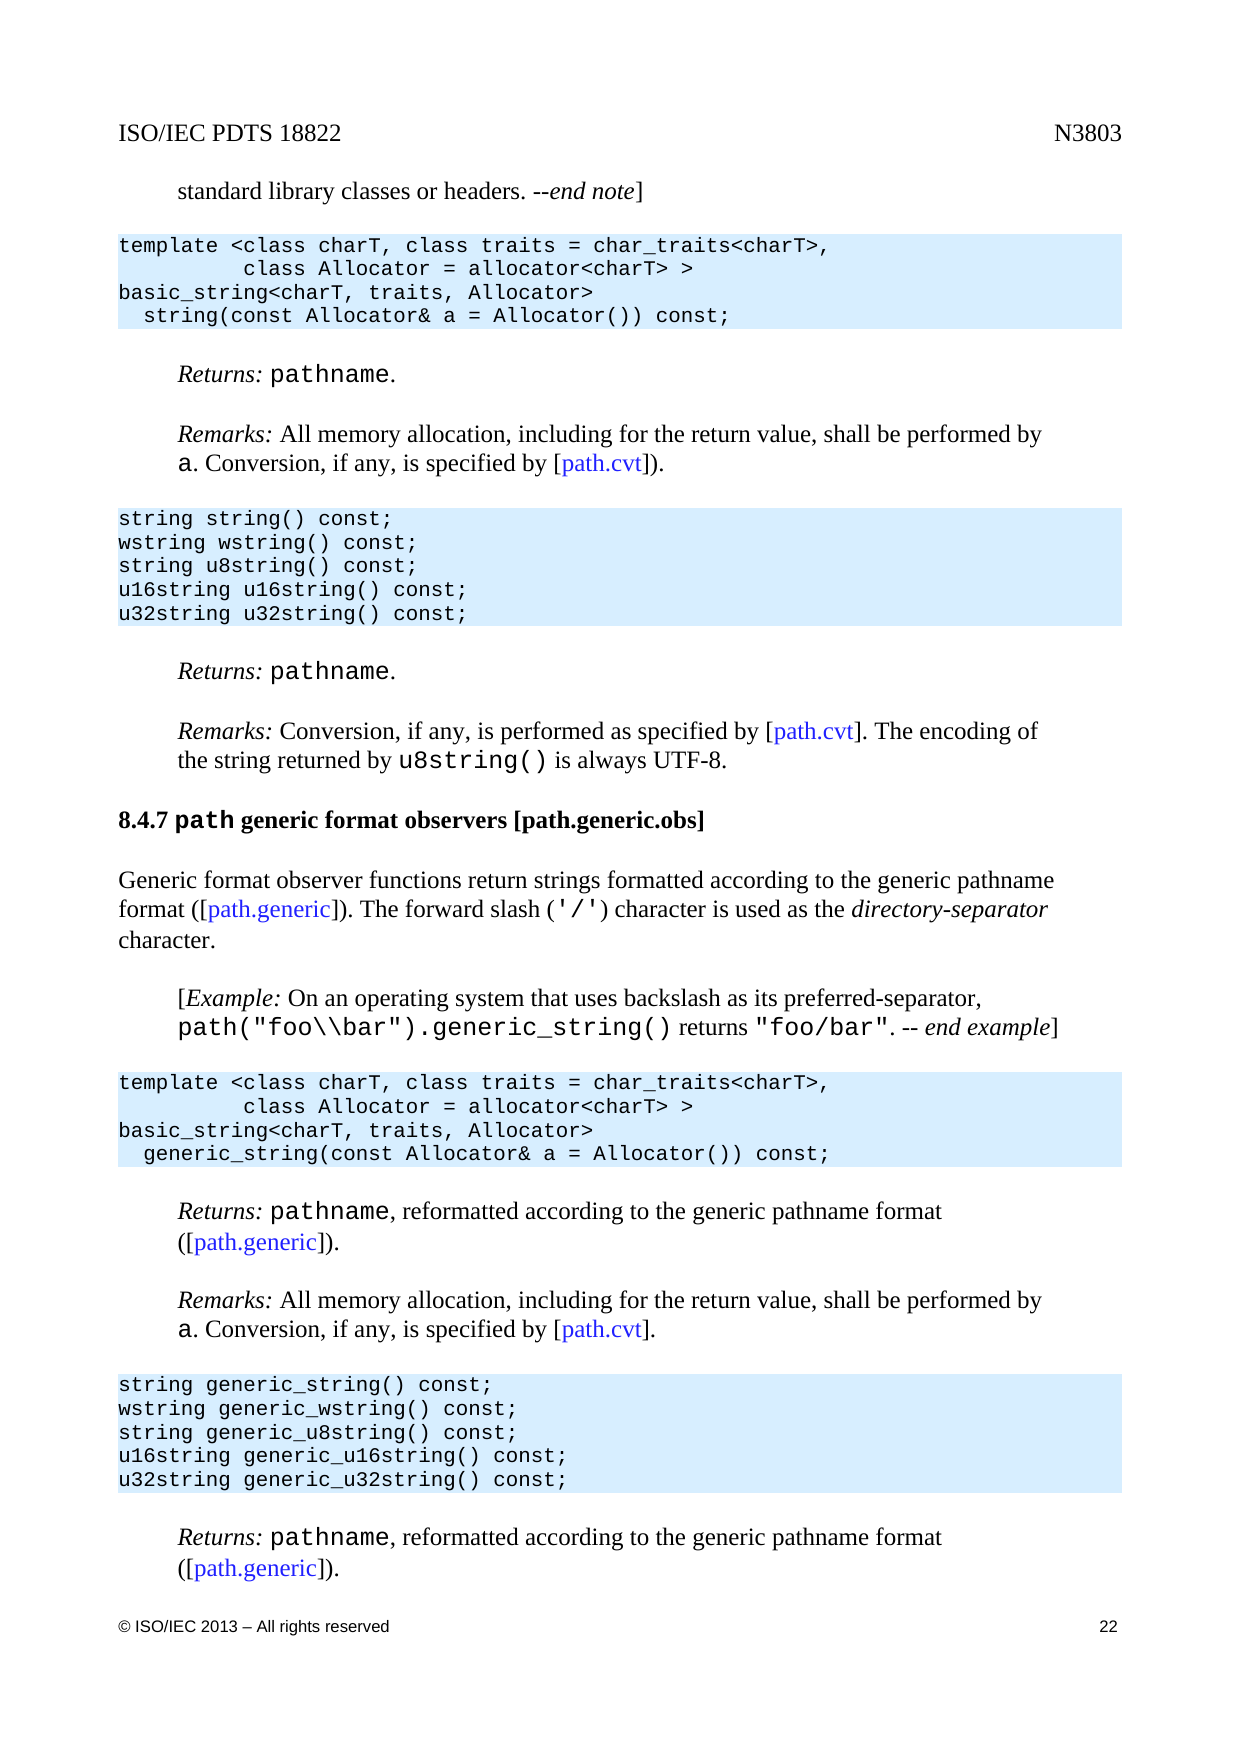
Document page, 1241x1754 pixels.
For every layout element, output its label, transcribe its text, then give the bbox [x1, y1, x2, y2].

text Returns: pathname, reformatted according to the generic pathname format ([path.generic]). [177, 1196, 1063, 1256]
text template <class charT, class traits = char_traits<charT>, [118, 234, 1122, 258]
text Remarks: All memory allocation, including for the return value, shall be performed by a. Conversion, if any, is specified by [path.cvt]). [177, 419, 1063, 478]
text Returns: pathname, reformatted according to the generic pathname format ([path.generic]). [177, 1522, 1063, 1582]
text u16string u16string() const; [118, 579, 1122, 603]
text string string() const; [118, 508, 1122, 532]
text Generic format observer functions return strings formatted according to the generic pathname format ([path.generic]). The forward slash ('/') character is used as the directory-separator character. [118, 865, 1122, 954]
text Remarks: Conversion, if any, is performed as specified by [path.cvt]. The encoding of the string returned by u8string() is always UTF-8. [177, 716, 1063, 776]
text class Allocator = allocator<charT> > [118, 1096, 1122, 1119]
text generic_string(const Allocator& a = Allocator()) const; [118, 1143, 1122, 1167]
text u16string generic_u16string() const; [118, 1445, 1122, 1469]
text wstring generic_wstring() const; [118, 1398, 1122, 1422]
text [Example: On an operating system that uses backslash as its preferred-separator, path("foo\\bar").generic_string() returns "foo/bar". -- end example] [177, 983, 1063, 1043]
text basic_string<charT, traits, Allocator> [118, 282, 1122, 306]
text string generic_u8string() const; [118, 1422, 1122, 1445]
text u32string generic_u32string() const; [118, 1469, 1122, 1493]
text string generic_string() const; [118, 1374, 1122, 1398]
text Returns: pathname. [177, 359, 1063, 389]
text basic_string<charT, traits, Allocator> [118, 1119, 1122, 1143]
text standard library classes or headers. --end note] [177, 176, 1063, 205]
text wstring wstring() const; [118, 532, 1122, 555]
text string u8string() const; [118, 555, 1122, 579]
text u32string u32string() const; [118, 603, 1122, 626]
text template <class charT, class traits = char_traits<charT>, [118, 1072, 1122, 1096]
text string(const Allocator& a = Allocator()) const; [118, 306, 1122, 329]
text Returns: pathname. [177, 656, 1063, 687]
subtitle 8.4.7 path generic format observers [path.generic.obs] [118, 805, 1122, 836]
text Remarks: All memory allocation, including for the return value, shall be performed by a. Conversion, if any, is specified by [path.cvt]. [177, 1285, 1063, 1345]
text class Allocator = allocator<charT> > [118, 258, 1122, 282]
